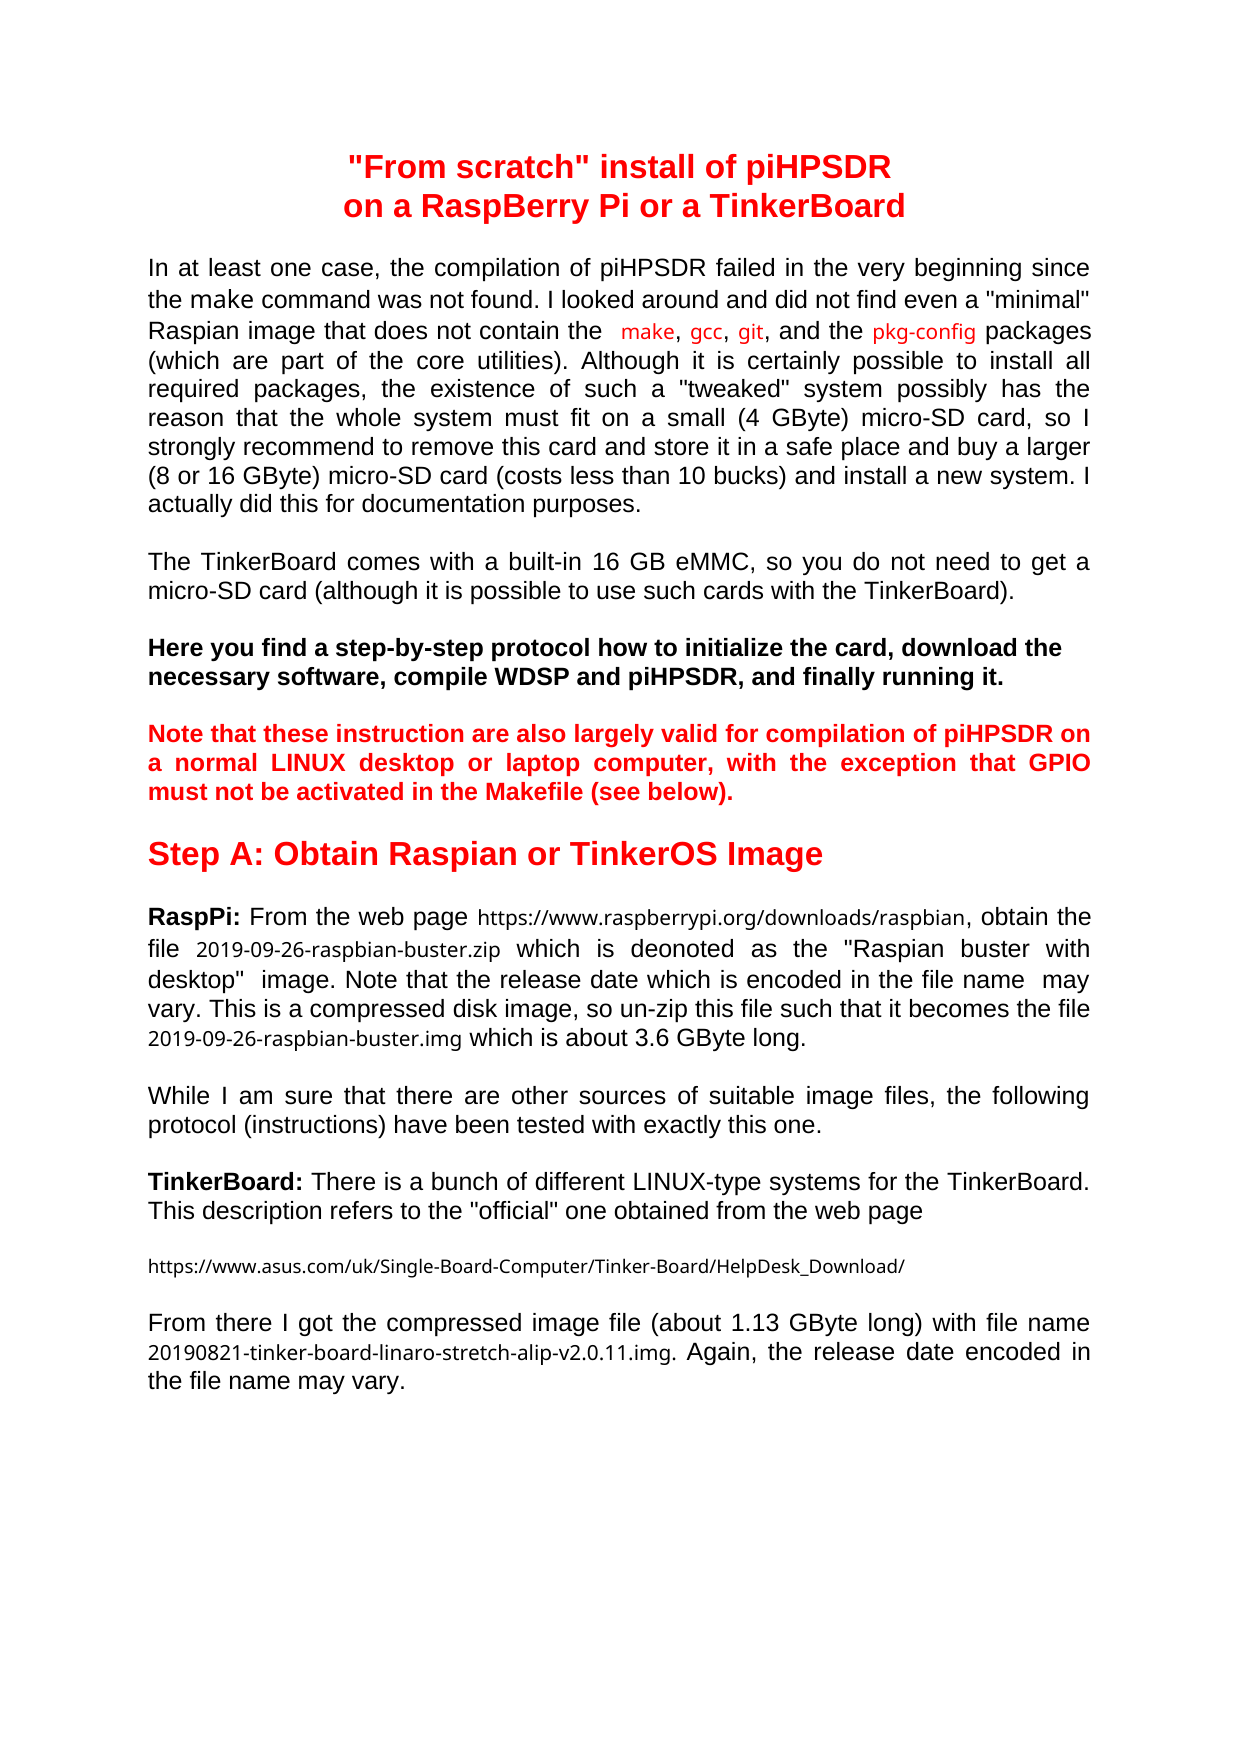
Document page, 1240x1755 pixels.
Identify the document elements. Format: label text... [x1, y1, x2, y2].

text RaspPi: From the web page https://www.raspberrypi.org/downloads/raspbian, obtain the file 2019-09-26-raspbian-buster.zip which is deonoted as the "Raspian buster with desktop" image. Note that the release date which is encoded in the file name may vary. This is a compressed disk image, so un-zip this file such that it becomes the file 2019-09-26-raspbian-buster.img which is about 3.6 GByte long. [148, 902, 1092, 1052]
text "From scratch" install of piHPSDR [148, 148, 1092, 186]
text In at least one case, the compilation of piHPSDR failed in the very beginning since the make command was not found. I looked around and did not find even a "minimal" Raspian image that does not contain the make, gcc, git, and the pkg-config packages (which are part of the core utilities). Although it is certainly possible to install all required packages, the existence of such a "tweaked" system possibly has the reason that the whole system must fit on a small (4 GByte) micro-SD card, so I strongly recommend to remove this card and store it in a safe place and buy a larger (8 or 16 GByte) micro-SD card (costs less than 10 bucks) and install a new system. I actually did this for documentation purposes. [148, 253, 1092, 518]
text TinkerBoard: There is a bunch of different LINUX-type systems for the TinkerBoard. This description refers to the "official" one obtained from the web page [148, 1167, 1092, 1225]
text Here you find a step-by-step protocol how to initialize the card, download the necessary software, compile WDSP and piHPSDR, and finally running it. [148, 633, 1092, 691]
text https://www.asus.com/uk/Single-Board-Computer/Tinker-Board/HelpDesk_Download/ [148, 1253, 1092, 1279]
text From there I got the compressed image file (about 1.13 GByte long) with file name 20190821-tinker-board-linaro-stretch-alip-v2.0.11.img. Again, the release date encoded in the file name may vary. [148, 1308, 1092, 1395]
text While I am sure that there are other sources of suitable image files, the following protocol (instructions) have been tested with exactly this one. [148, 1081, 1092, 1138]
text Step A: Obtain Raspian or TinkerOS Image [148, 834, 1092, 873]
text on a RaspBerry Pi or a TinkerBoard [148, 186, 1092, 224]
text The TinkerBoard comes with a built-in 16 GB eMMC, so you do not need to get a micro-SD card (although it is possible to use such cards with the TinkerBoard). [148, 547, 1092, 604]
text Note that these instruction are also largely valid for compilation of piHPSDR on a normal LINUX desktop or laptop computer, with the exception that GPIO must not be activated in the Makefile (see below). [148, 719, 1092, 806]
